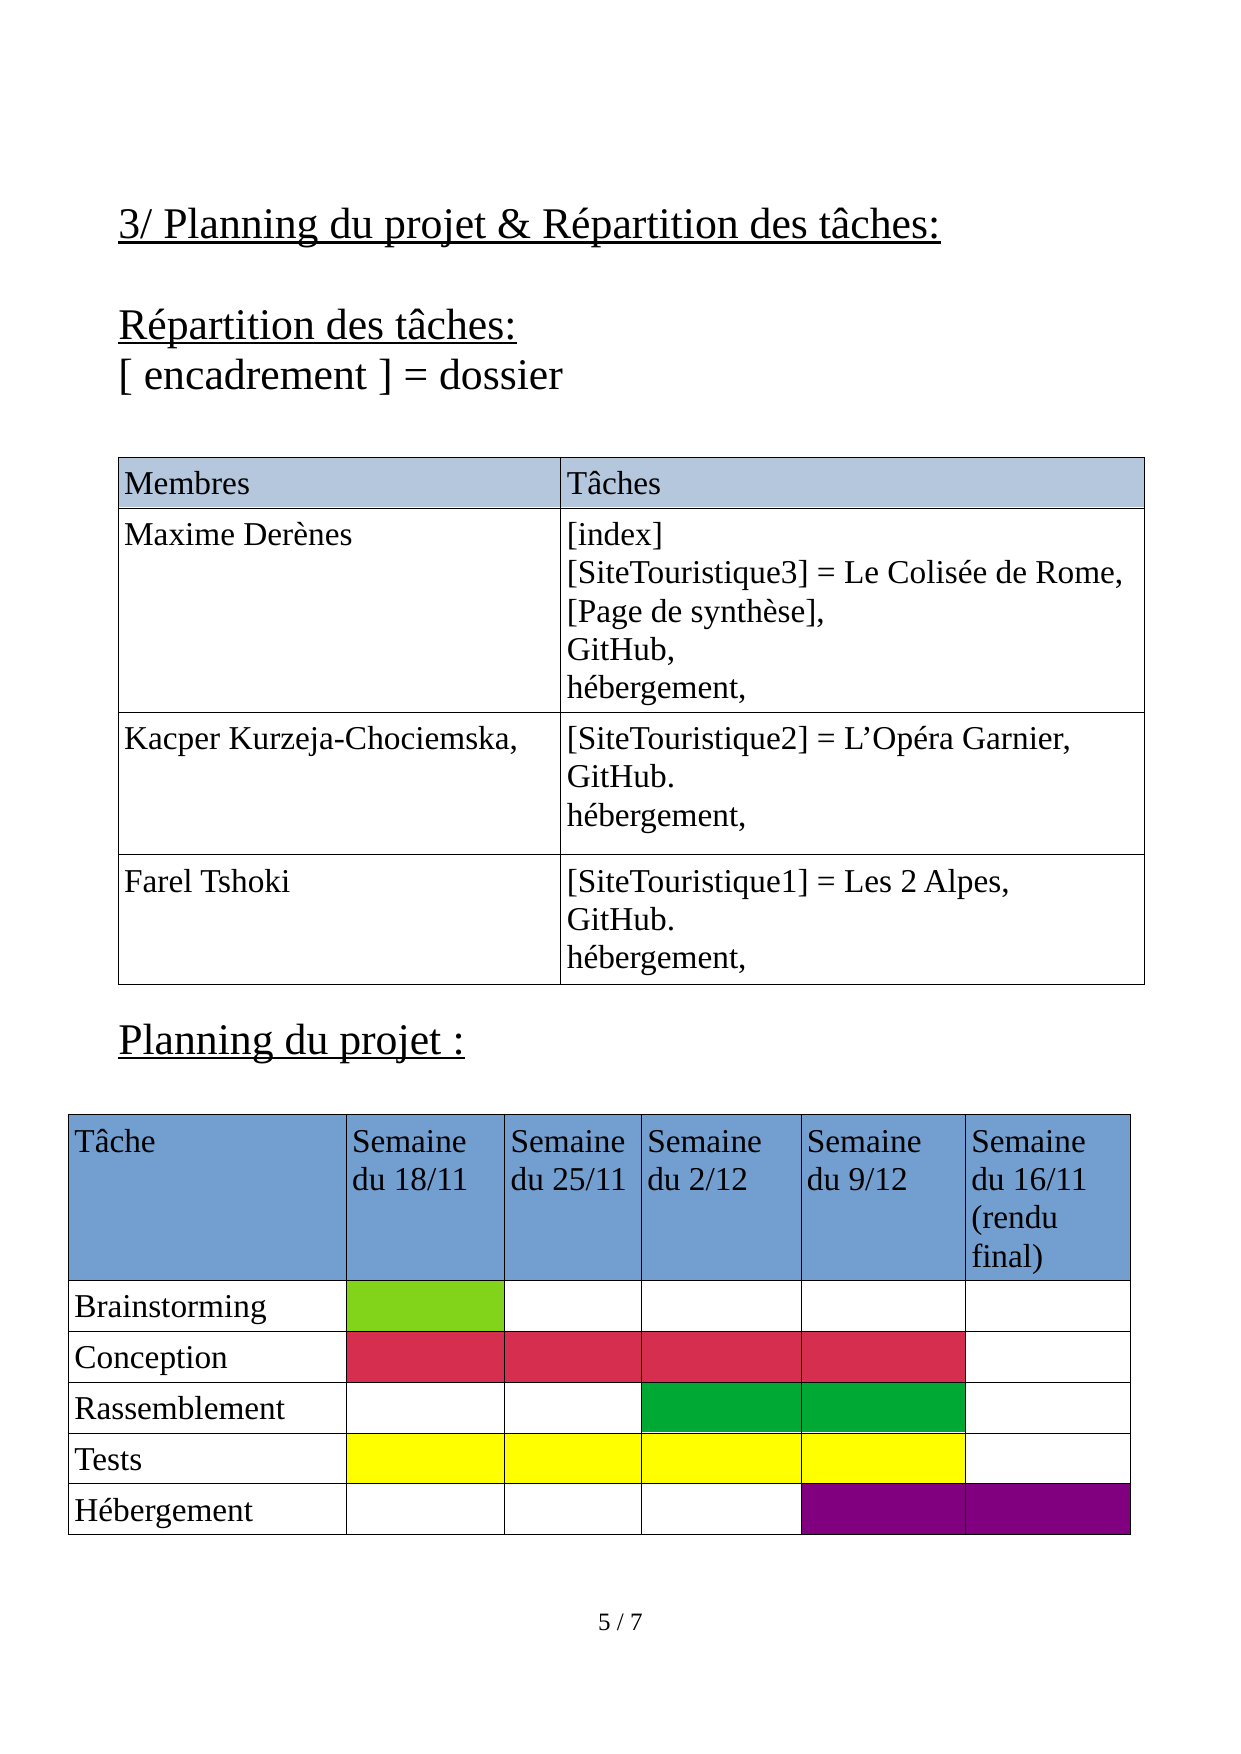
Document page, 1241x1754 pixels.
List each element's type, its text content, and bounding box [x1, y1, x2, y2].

table_cell [347, 1281, 504, 1331]
table_cell [966, 1332, 1130, 1382]
table_cell Farel Tshoki [119, 855, 560, 984]
table_cell [802, 1434, 965, 1483]
table_cell [966, 1484, 1130, 1534]
table_cell [505, 1332, 641, 1382]
table_cell [642, 1383, 801, 1432]
table_cell [642, 1434, 801, 1483]
text Répartition des tâches: [118, 298, 1122, 349]
table_cell Brainstorming [69, 1281, 346, 1331]
table_cell Kacper Kurzeja-Chociemska, [119, 713, 560, 854]
table_cell [SiteTouristique2] = L’Opéra Garnier, GitHub. hébergement, [561, 713, 1144, 854]
table_cell [642, 1484, 801, 1534]
table_header Semaine du 18/11 [347, 1115, 504, 1280]
table_cell [802, 1332, 965, 1382]
table_header Semaine du 25/11 [505, 1115, 641, 1280]
table_header Semaine du 2/12 [642, 1115, 801, 1280]
table_cell [347, 1484, 504, 1534]
table_cell [802, 1281, 965, 1331]
table_cell Conception [69, 1332, 346, 1382]
table_cell Maxime Derènes [119, 509, 560, 712]
table_cell [index] [SiteTouristique3] = Le Colisée de Rome, [Page de synthèse], GitHub, hébergement, [561, 509, 1144, 712]
table_cell [966, 1434, 1130, 1483]
table_header Semaine du 9/12 [802, 1115, 965, 1280]
text 3/ Planning du projet & Répartition des tâches: [118, 198, 1122, 248]
table_cell [505, 1434, 641, 1483]
table_header Membres [119, 458, 560, 507]
table_cell Tests [69, 1434, 346, 1483]
table_header Tâche [69, 1115, 346, 1280]
table_cell [SiteTouristique1] = Les 2 Alpes, GitHub. hébergement, [561, 855, 1144, 984]
table_cell [802, 1383, 965, 1432]
table_cell [505, 1484, 641, 1534]
table_cell [966, 1281, 1130, 1331]
table_cell [505, 1281, 641, 1331]
table_cell [347, 1332, 504, 1382]
table_cell [642, 1332, 801, 1382]
table_cell [347, 1383, 504, 1432]
table_cell Hébergement [69, 1484, 346, 1534]
text [ encadrement ] = dossier [118, 349, 1122, 399]
table_header Tâches [561, 458, 1144, 507]
table_cell [642, 1281, 801, 1331]
table_header Semaine du 16/11 (rendu final) [966, 1115, 1130, 1280]
table_cell [505, 1383, 641, 1432]
table_cell [802, 1484, 965, 1534]
text Planning du projet : [118, 1013, 1122, 1064]
table_cell [347, 1434, 504, 1483]
table_cell [966, 1383, 1130, 1432]
table_cell Rassemblement [69, 1383, 346, 1432]
